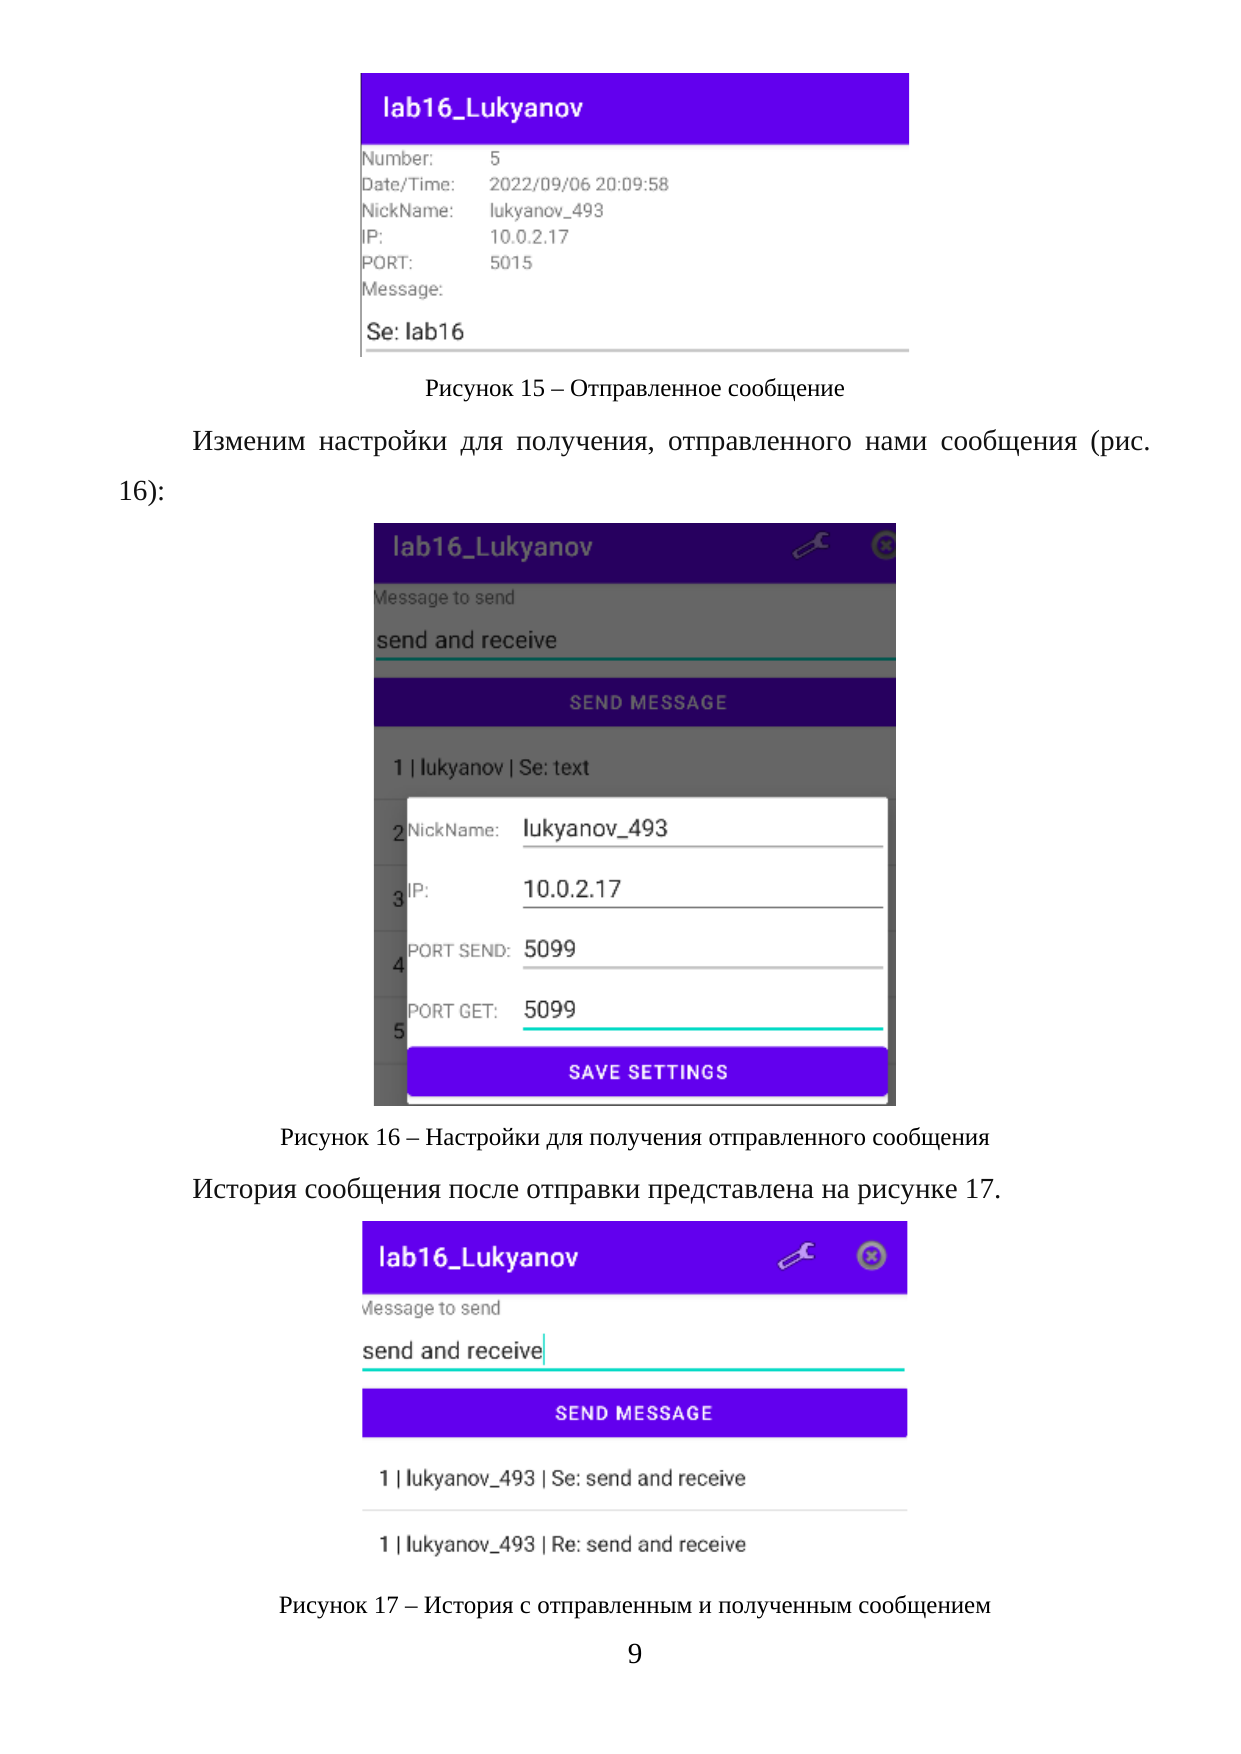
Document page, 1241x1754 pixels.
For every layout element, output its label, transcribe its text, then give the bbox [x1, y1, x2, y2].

text Изменим настройки для получения, отправленного нами сообщения (рис. 16): [118, 423, 1152, 507]
text Рисунок 15 – Отправленное сообщение [118, 373, 1152, 402]
text Рисунок 17 – История с отправленным и полученным сообщением [118, 1590, 1152, 1619]
text Рисунок 16 – Настройки для получения отправленного сообщения [118, 1122, 1152, 1151]
text История сообщения после отправки представлена на рисунке 17. [118, 1171, 1152, 1205]
